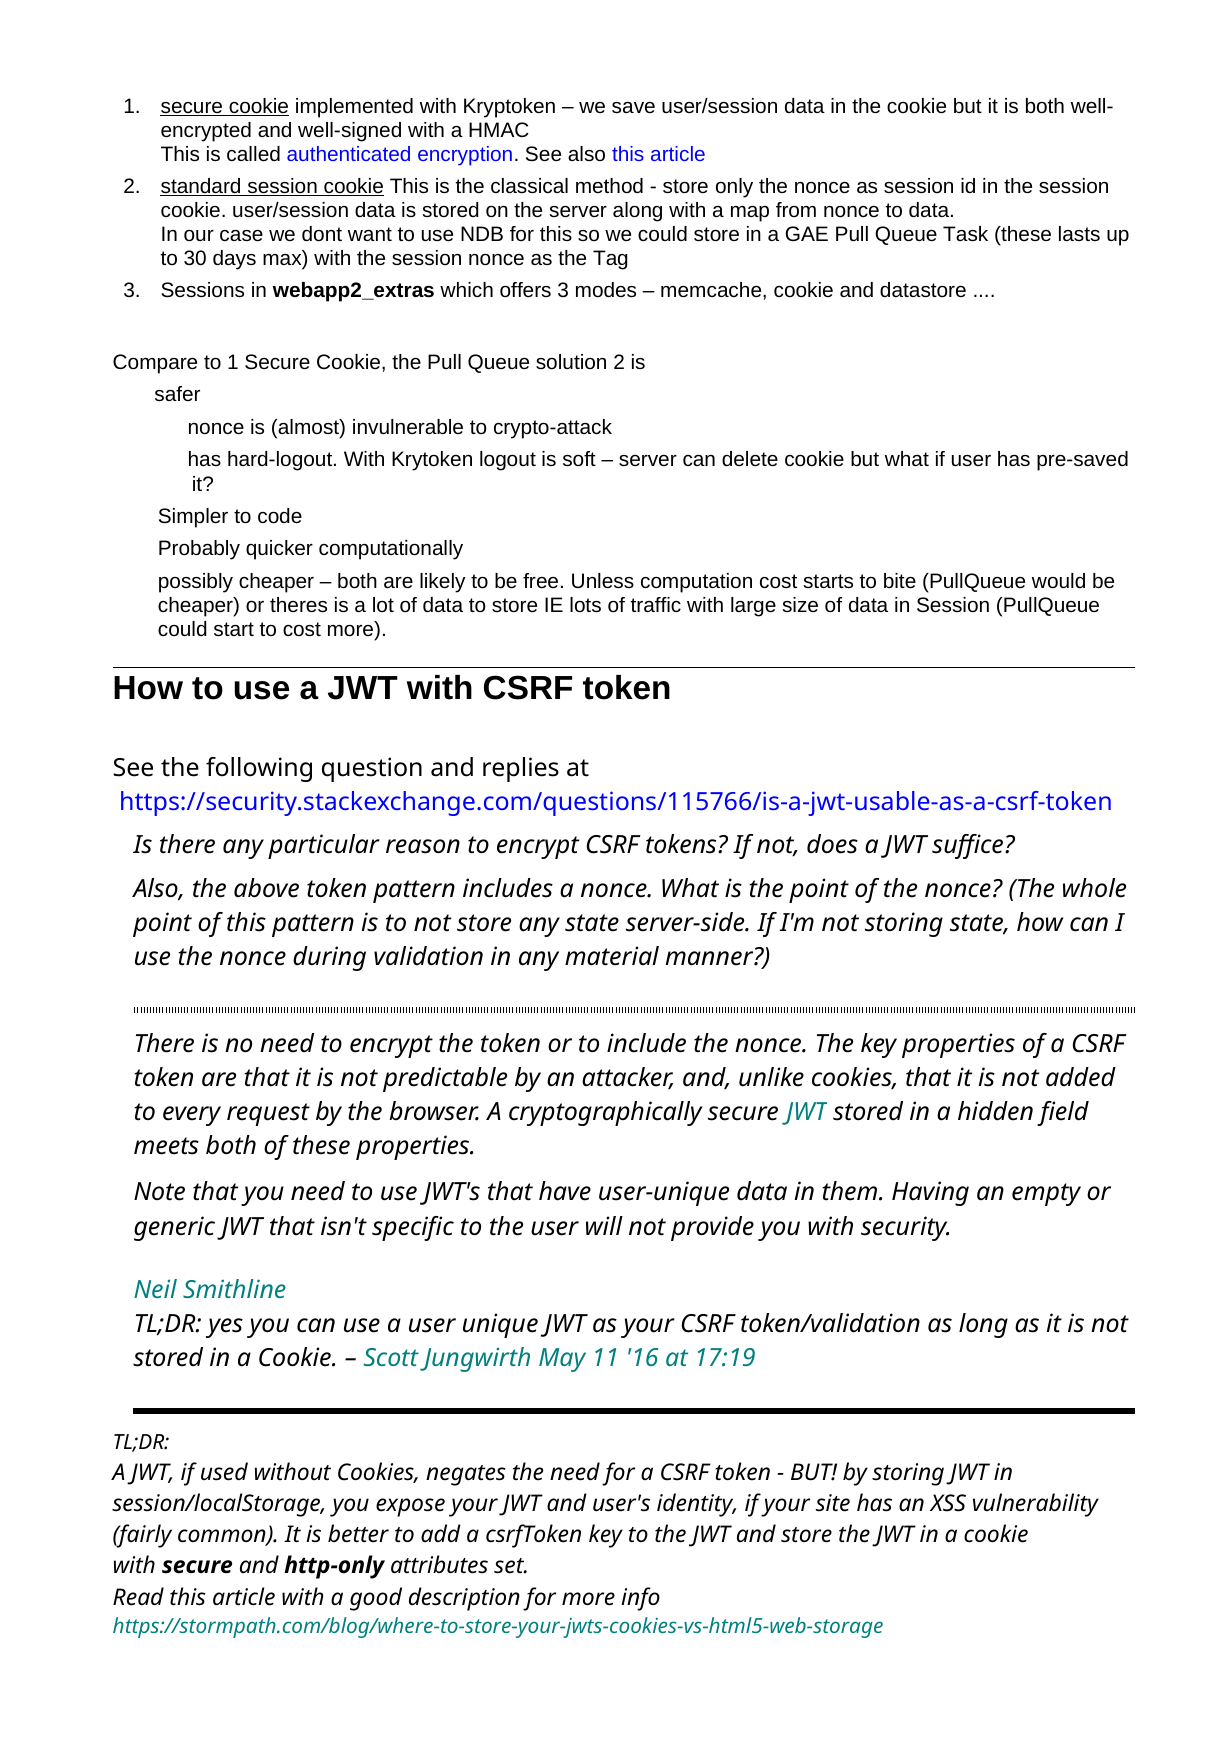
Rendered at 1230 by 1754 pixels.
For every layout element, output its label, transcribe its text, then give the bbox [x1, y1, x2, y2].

list Sessions in webapp2_extras which offers 3 modes – memcache, cookie and datastore .... [123, 278, 1135, 326]
list possibly cheaper – both are likely to be free. Unless computation cost starts to bite (PullQueue would be cheaper) or theres is a lot of data to store IE lots of traffic with large size of data in Session (PullQueue could start to cost more). [120, 569, 1135, 641]
list Simpler to code [120, 504, 1135, 528]
list safer [123, 382, 1135, 406]
list has hard-logout. With Krytoken logout is soft – server can delete cookie but what if user has pre-saved it? [164, 447, 1135, 495]
text Is there any particular reason to encrypt CSRF tokens? If not, does a JWT suffice? [133, 827, 1135, 861]
text TL;DR: A JWT, if used without Cookies, negates the need for a CSRF token - BUT! by storing JWT in session/localStorage, you expose your JWT and user's identity, if your site has an XSS vulnerability (fairly common). It is better to add a csrfToken key to the JWT and store the JWT in a cookie with secure and http-only attributes set. [112, 1427, 1135, 1580]
text See the following question and replies at https://security.stackexchange.com/questions/115766/is-a-jwt-usable-as-a-csrf-token [112, 749, 1135, 817]
text Compare to 1 Secure Cookie, the Pull Queue solution 2 is [112, 350, 1135, 374]
text Read this article with a good description for more info https://stormpath.com/blog/where-to-store-your-jwts-cookies-vs-html5-web-storage [112, 1580, 1135, 1640]
list Probably quicker computationally [120, 536, 1135, 560]
text Neil Smithline TL;DR: yes you can use a user unique JWT as your CSRF token/validation as long as it is not stored in a Cookie. – Scott Jungwirth May 11 '16 at 17:19 [133, 1272, 1135, 1374]
list nonce is (almost) invulnerable to crypto-attack [164, 415, 1135, 439]
text There is no need to encrypt the token or to include the nonce. The key properties of a CSRF token are that it is not predictable by an attacker, and, unlike cookies, that it is not added to every request by the browser. A cryptographically secure JWT stored in a hidden field meets both of these properties. [133, 1025, 1135, 1162]
text Note that you need to use JWT's that have user-unique data in them. Having an empty or generic JWT that isn't specific to the user will not provide you with security. [133, 1174, 1135, 1242]
list secure cookie implemented with Kryptoken – we save user/session data in the cookie but it is both well-encrypted and well-signed with a HMAC This is called authenticated encryption. See also this article [123, 94, 1135, 166]
text Also, the above token pattern includes a nonce. What is the point of the nonce? (The whole point of this pattern is to not store any state server-side. If I'm not storing state, how can I use the nonce during validation in any material manner?) [133, 870, 1135, 972]
list standard session cookie This is the classical method - store only the nonce as session id in the session cookie. user/session data is stored on the server along with a map from nonce to data. In our case we dont want to use NDB for this so we could store in a GAE Pull Queue Task (these lasts up to 30 days max) with the session nonce as the Tag [123, 174, 1135, 270]
subtitle How to use a JWT with CSRF token [112, 668, 1135, 707]
